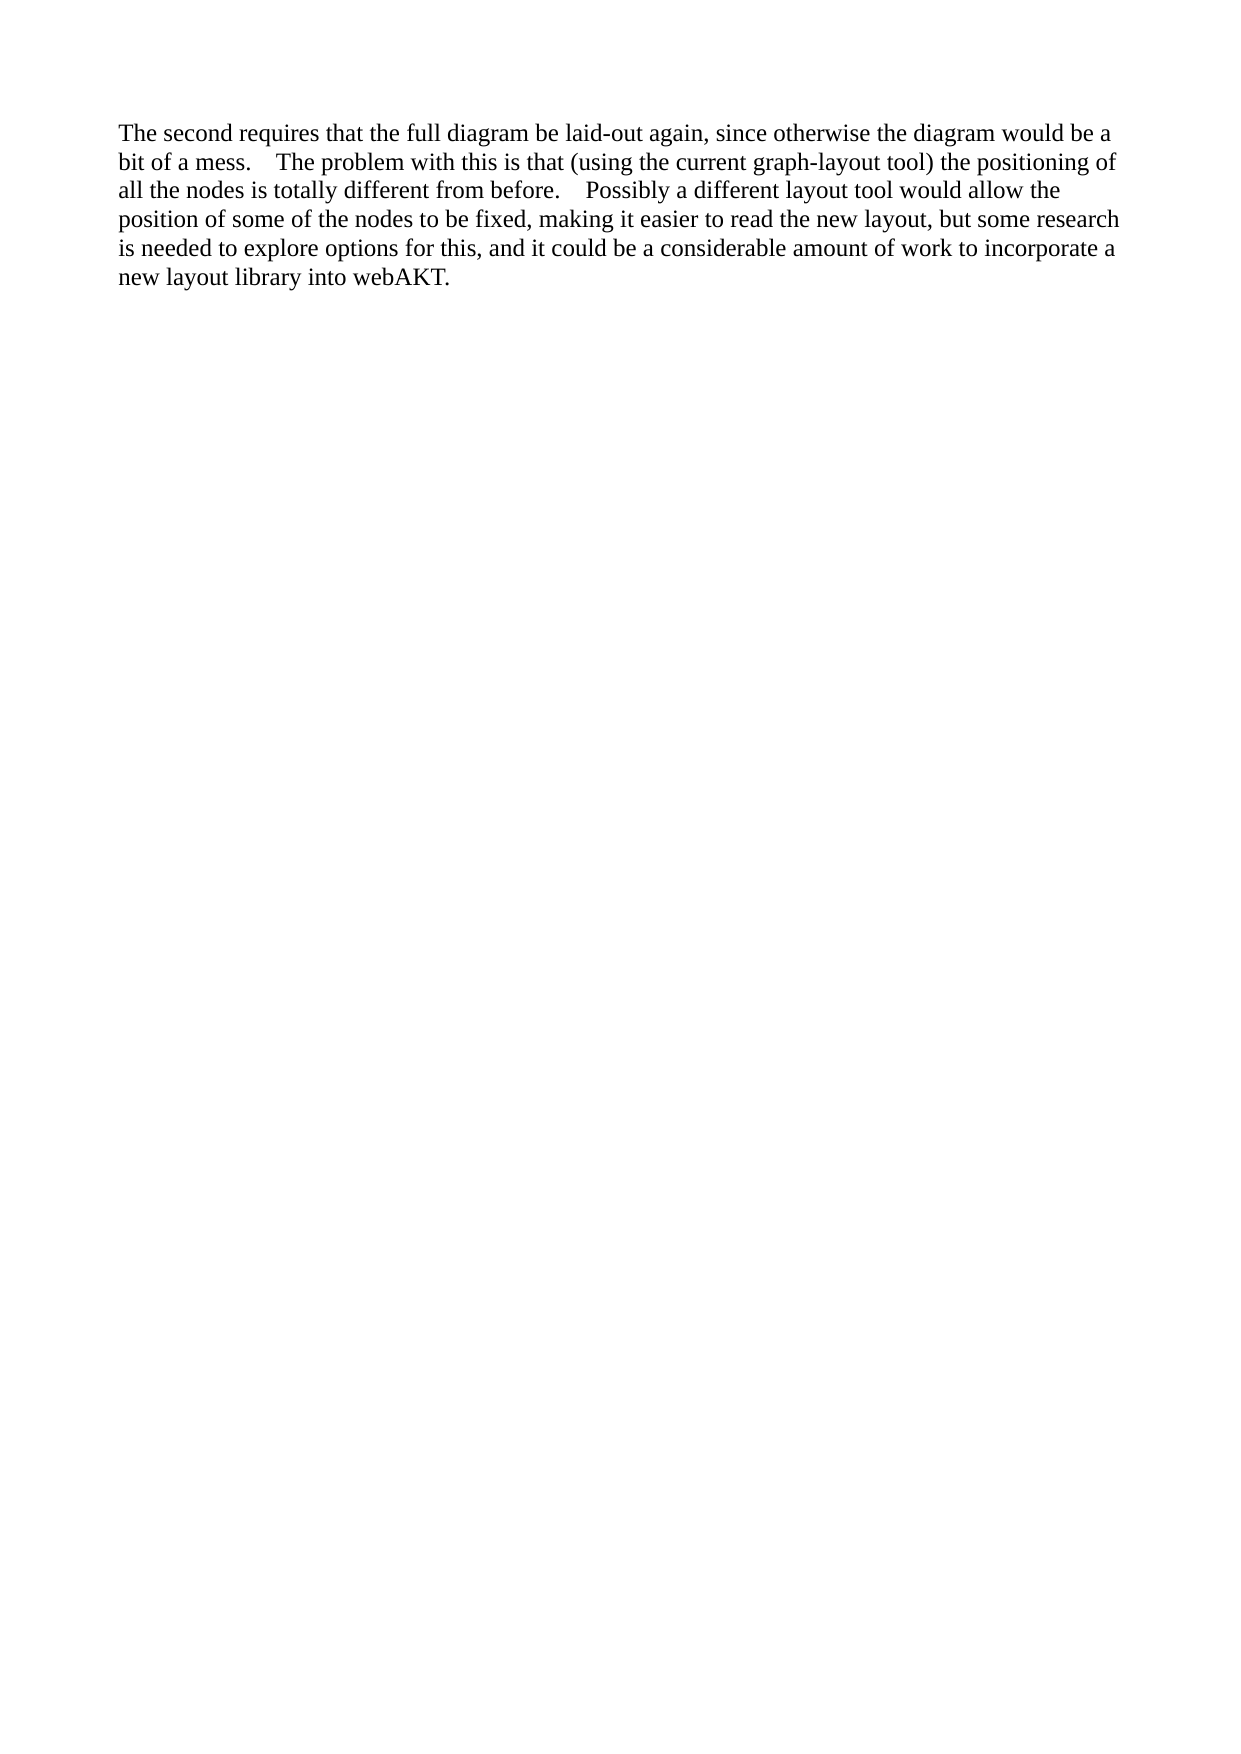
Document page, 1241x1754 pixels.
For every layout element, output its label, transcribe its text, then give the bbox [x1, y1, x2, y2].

text The second requires that the full diagram be laid-out again, since otherwise the diagram would be a bit of a mess. The problem with this is that (using the current graph-layout tool) the positioning of all the nodes is totally different from before. Possibly a different layout tool would allow the position of some of the nodes to be fixed, making it easier to read the new layout, but some research is needed to explore options for this, and it could be a considerable amount of work to incorporate a new layout library into webAKT. [118, 118, 1122, 291]
